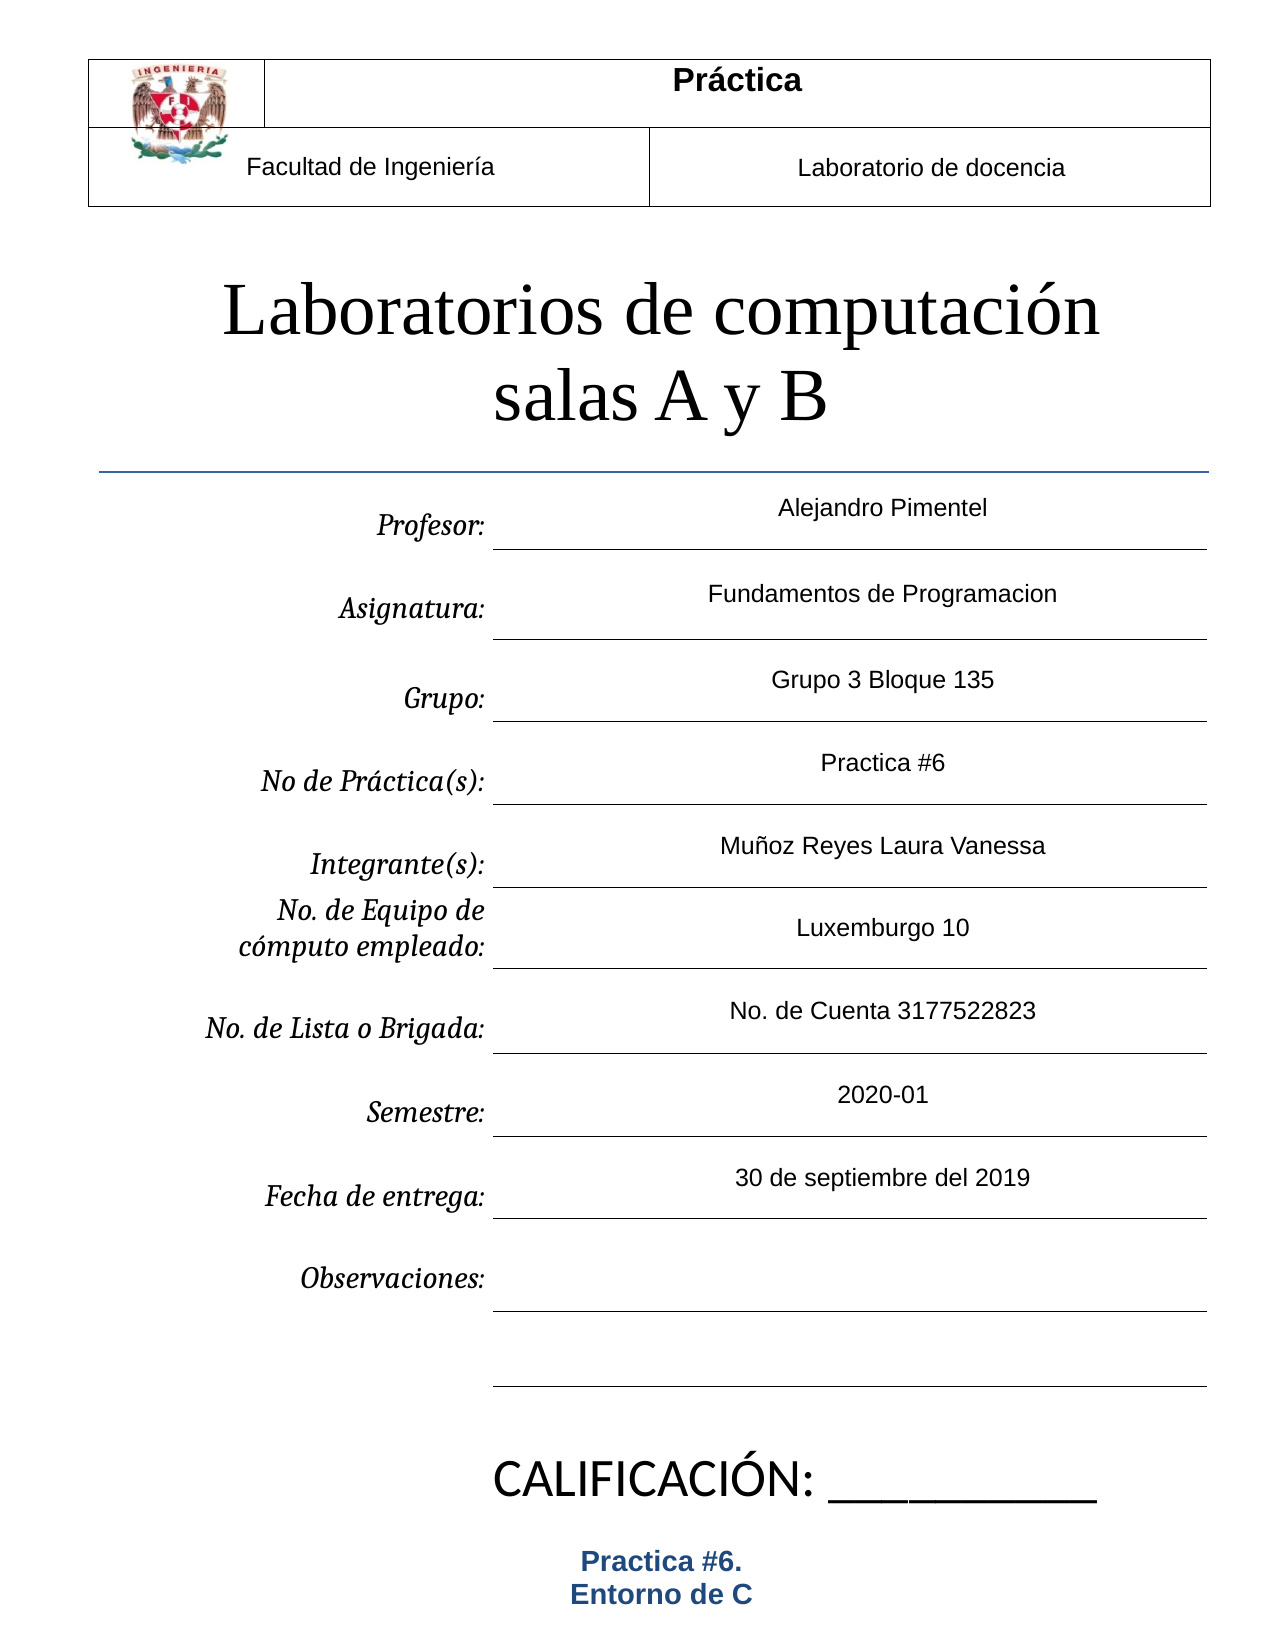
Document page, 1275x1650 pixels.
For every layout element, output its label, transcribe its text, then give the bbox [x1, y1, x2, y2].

table_cell Facultad de Ingeniería [89, 128, 649, 206]
table_cell Practica #6 [493, 722, 1207, 804]
text CALIFICACIÓN: __________ [118, 1444, 1205, 1510]
table_cell No. de Lista o Brigada: [118, 968, 493, 1052]
table_cell 2020-01 [493, 1054, 1207, 1136]
table_cell Integrante(s): [118, 804, 493, 886]
table_header [231, 60, 264, 127]
table_header [89, 60, 127, 127]
table_cell Observaciones: [118, 1218, 493, 1311]
table_header Alejandro Pimentel [493, 473, 1207, 549]
text salas A y B [118, 351, 1205, 437]
table_cell No de Práctica(s): [118, 721, 493, 804]
table_cell Semestre: [118, 1053, 493, 1136]
table_cell 30 de septiembre del 2019 [493, 1137, 1207, 1218]
table_cell Luxemburgo 10 [493, 888, 1207, 968]
table_header [493, 466, 1207, 471]
table_cell Grupo: [118, 639, 493, 721]
table_header [118, 466, 493, 471]
table_cell No. de Cuenta 3177522823 [493, 969, 1207, 1052]
table_header Profesor: [118, 473, 493, 549]
table_cell [493, 1312, 1207, 1386]
table_cell Fecha de entrega: [118, 1136, 493, 1218]
table_cell Laboratorio de docencia [650, 128, 1210, 206]
text Laboratorios de computación [118, 264, 1205, 351]
table_cell Asignatura: [118, 549, 493, 638]
table_header Práctica [265, 60, 1210, 127]
table_cell [493, 1219, 1207, 1311]
table_cell Muñoz Reyes Laura Vanessa [493, 805, 1207, 886]
text Entorno de C [118, 1577, 1205, 1611]
table_cell Grupo 3 Bloque 135 [493, 640, 1207, 721]
table_cell [118, 1311, 493, 1386]
table_cell No. de Equipo de cómputo empleado: [118, 886, 493, 968]
text Practica #6. [118, 1544, 1205, 1577]
table_cell Fundamentos de Programacion [493, 550, 1207, 638]
